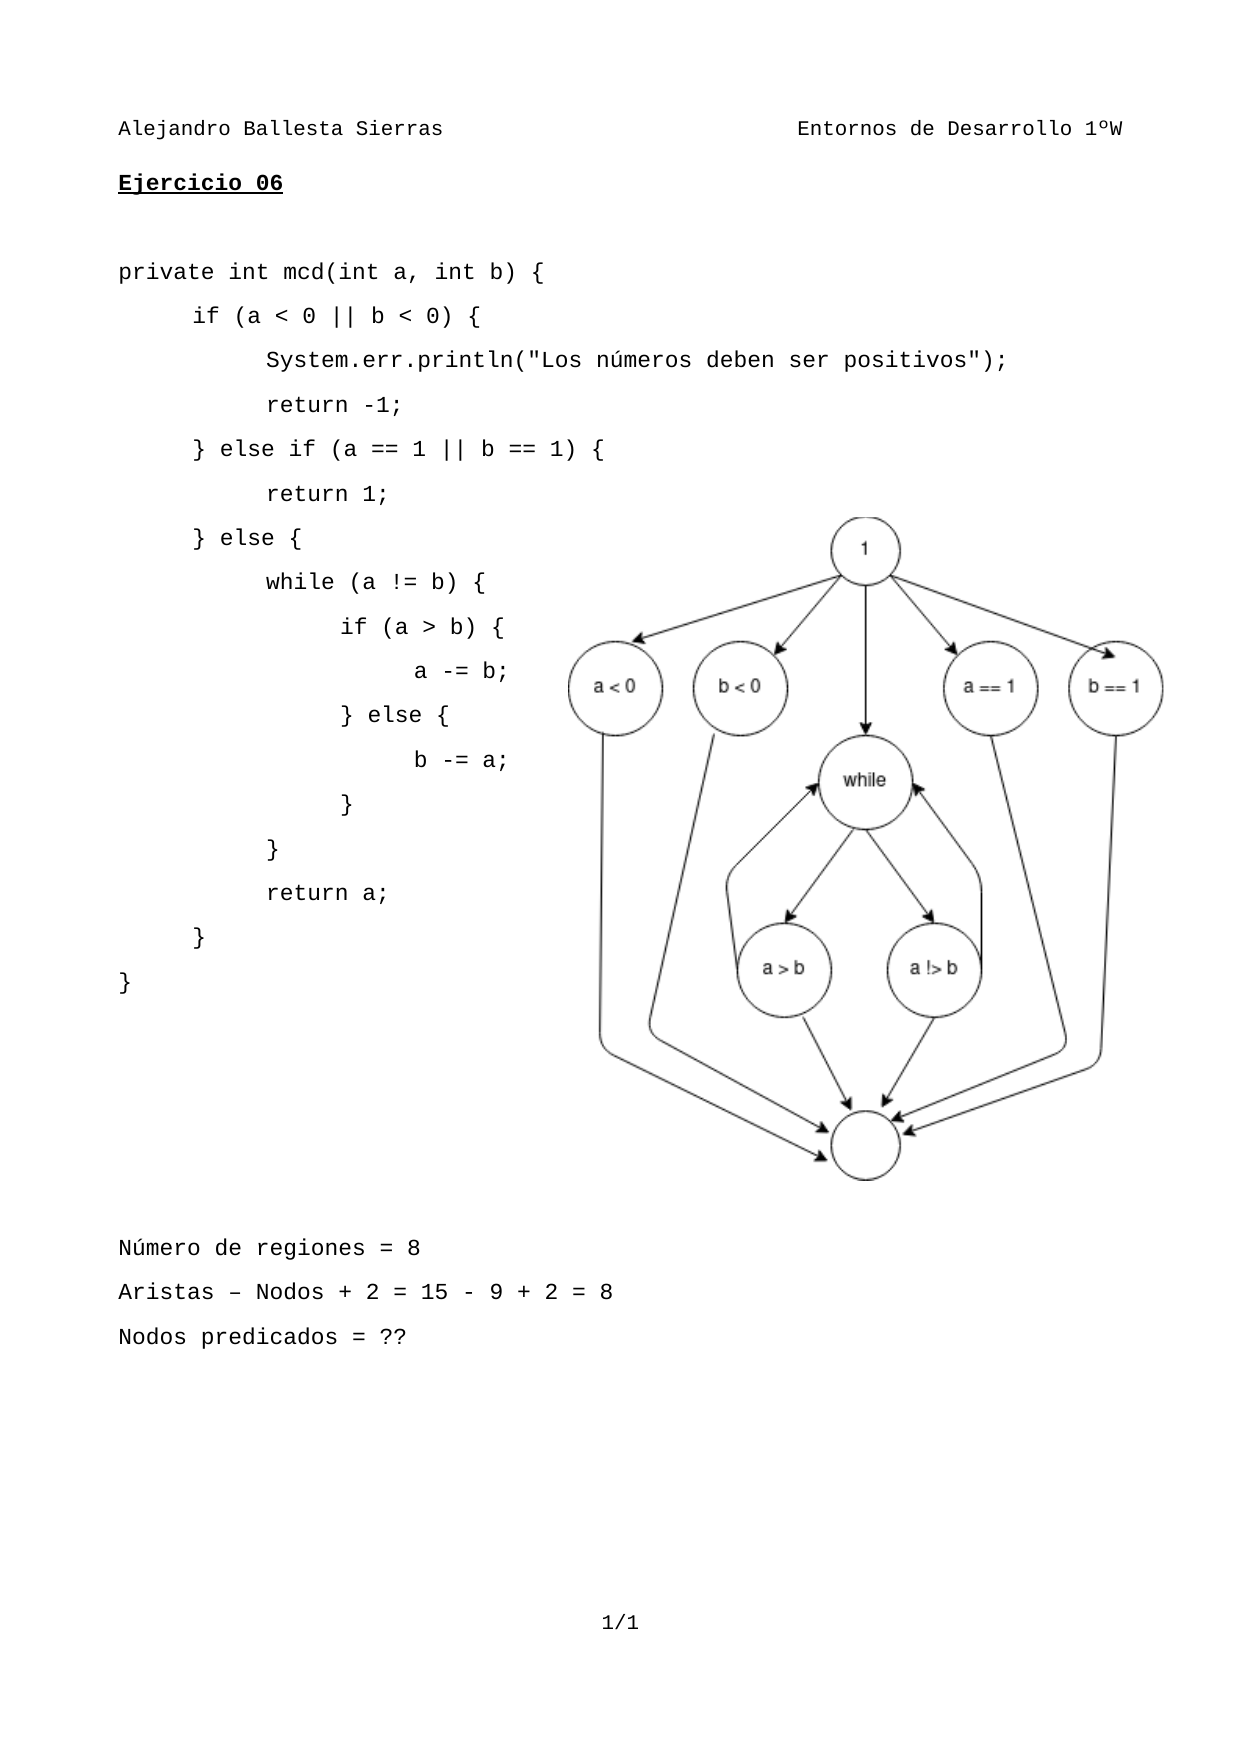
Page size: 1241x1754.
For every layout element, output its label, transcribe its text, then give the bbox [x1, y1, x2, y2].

text } [118, 926, 568, 952]
text } else if (a == 1 || b == 1) { [118, 437, 1122, 463]
text Ejercicio 06 [118, 171, 1122, 197]
text while (a != b) { [118, 571, 568, 597]
text return -1; [118, 393, 1122, 419]
text Nodos predicados = ?? [118, 1325, 1122, 1351]
text if (a < 0 || b < 0) { [118, 304, 1122, 330]
text } [118, 792, 568, 818]
text private int mcd(int a, int b) { [118, 260, 1122, 286]
text return 1; [118, 482, 1122, 508]
picture [568, 517, 1164, 1181]
text Aristas – Nodos + 2 = 15 - 9 + 2 = 8 [118, 1281, 1122, 1307]
text a -= b; [118, 659, 568, 685]
text return a; [118, 881, 568, 907]
text } else { [118, 704, 568, 730]
text } else { [118, 526, 568, 552]
text Número de regiones = 8 [118, 1236, 1122, 1262]
text } [118, 837, 568, 863]
text System.err.println("Los números deben ser positivos"); [118, 349, 1122, 375]
text if (a > b) { [118, 615, 568, 641]
text b -= a; [118, 748, 568, 774]
text } [118, 970, 568, 996]
